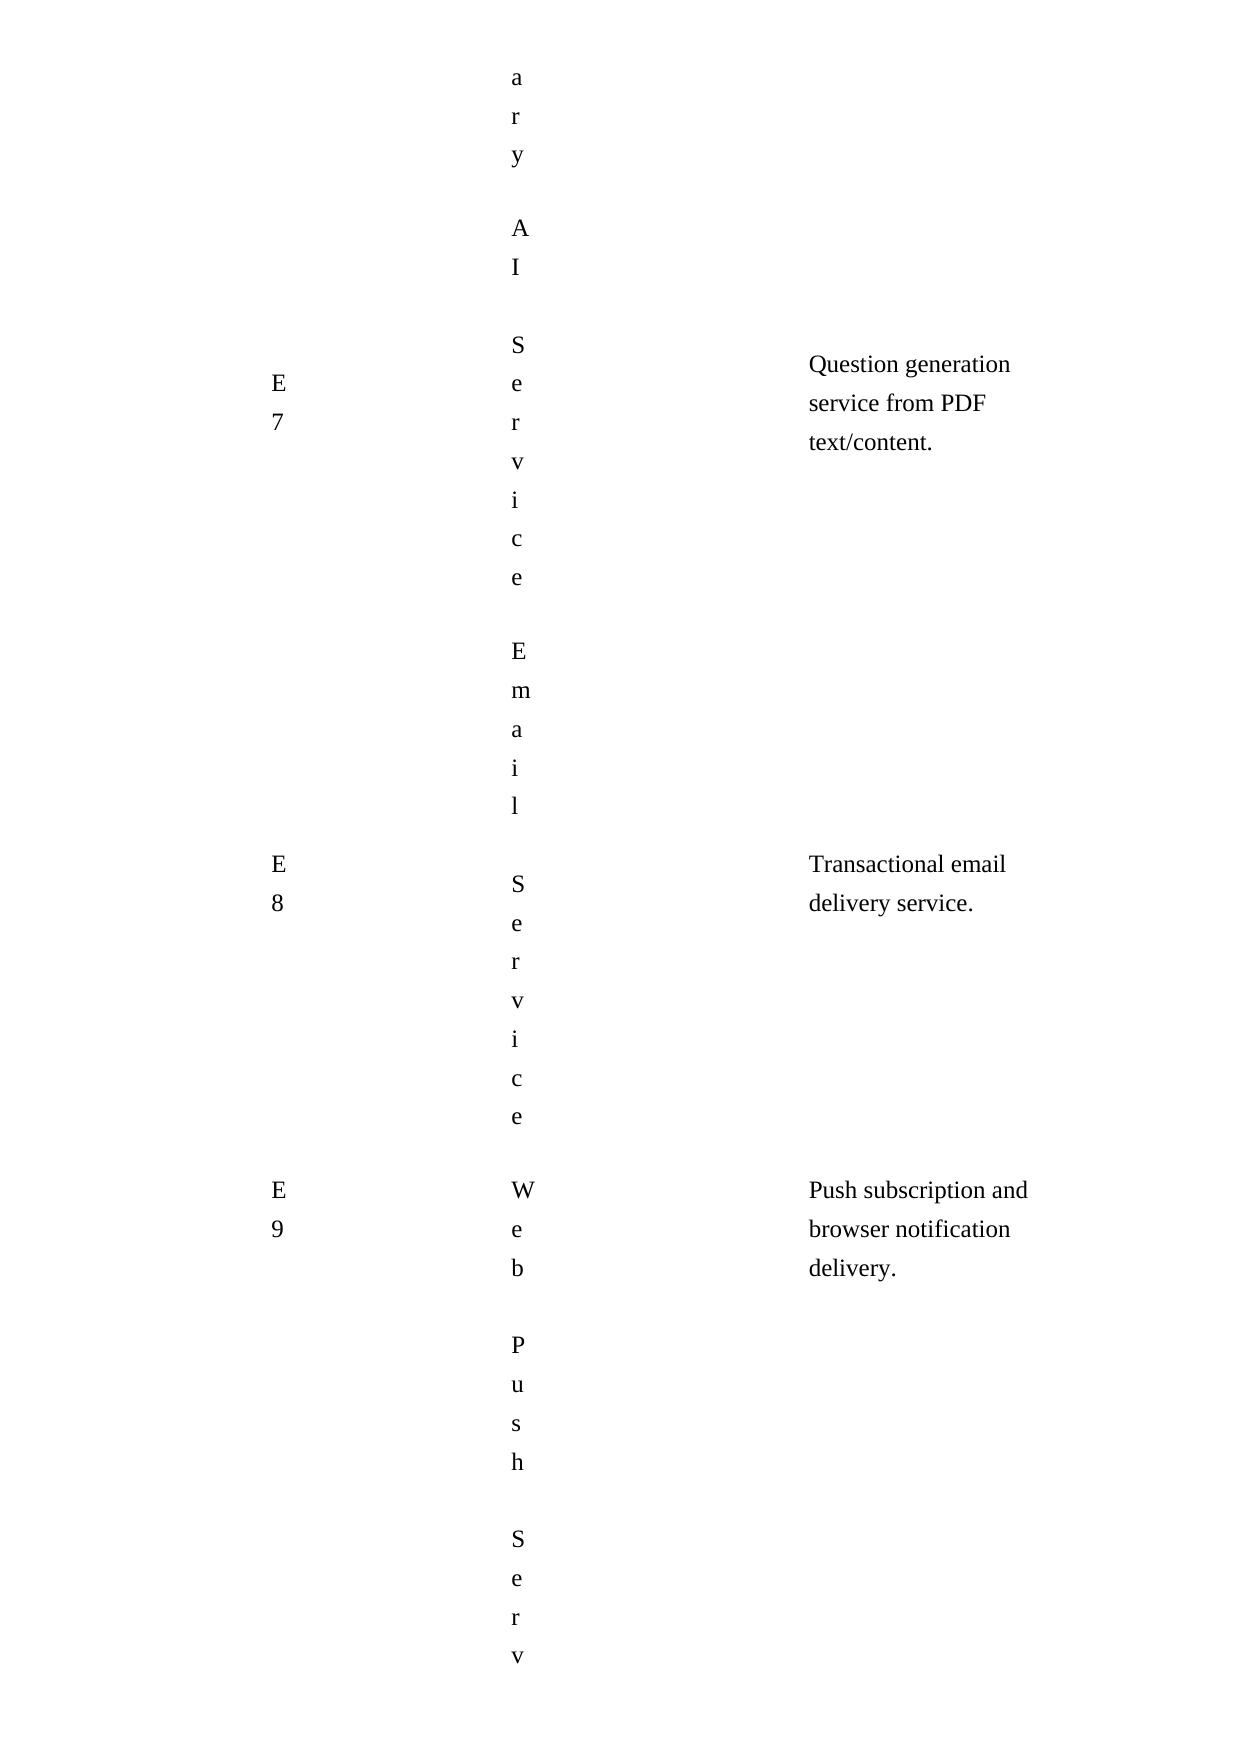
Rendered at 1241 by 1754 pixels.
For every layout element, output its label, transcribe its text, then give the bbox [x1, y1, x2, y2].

table_cell [656, 59, 1181, 211]
table_cell Push subscription and browser notification delivery. [656, 1173, 1181, 1672]
table_cell E8 [118, 634, 358, 1172]
table_cell E7 [118, 211, 358, 633]
table_cell Web Push Serv [358, 1173, 656, 1672]
table_cell Transactional email delivery service. [656, 634, 1181, 1172]
table_cell [118, 59, 358, 211]
table_cell AI Service [358, 211, 656, 633]
table_cell E9 [118, 1173, 358, 1672]
table_cell Question generation service from PDF text/content. [656, 211, 1181, 633]
table_cell ary [358, 59, 656, 211]
table_cell Email Service [358, 634, 656, 1172]
